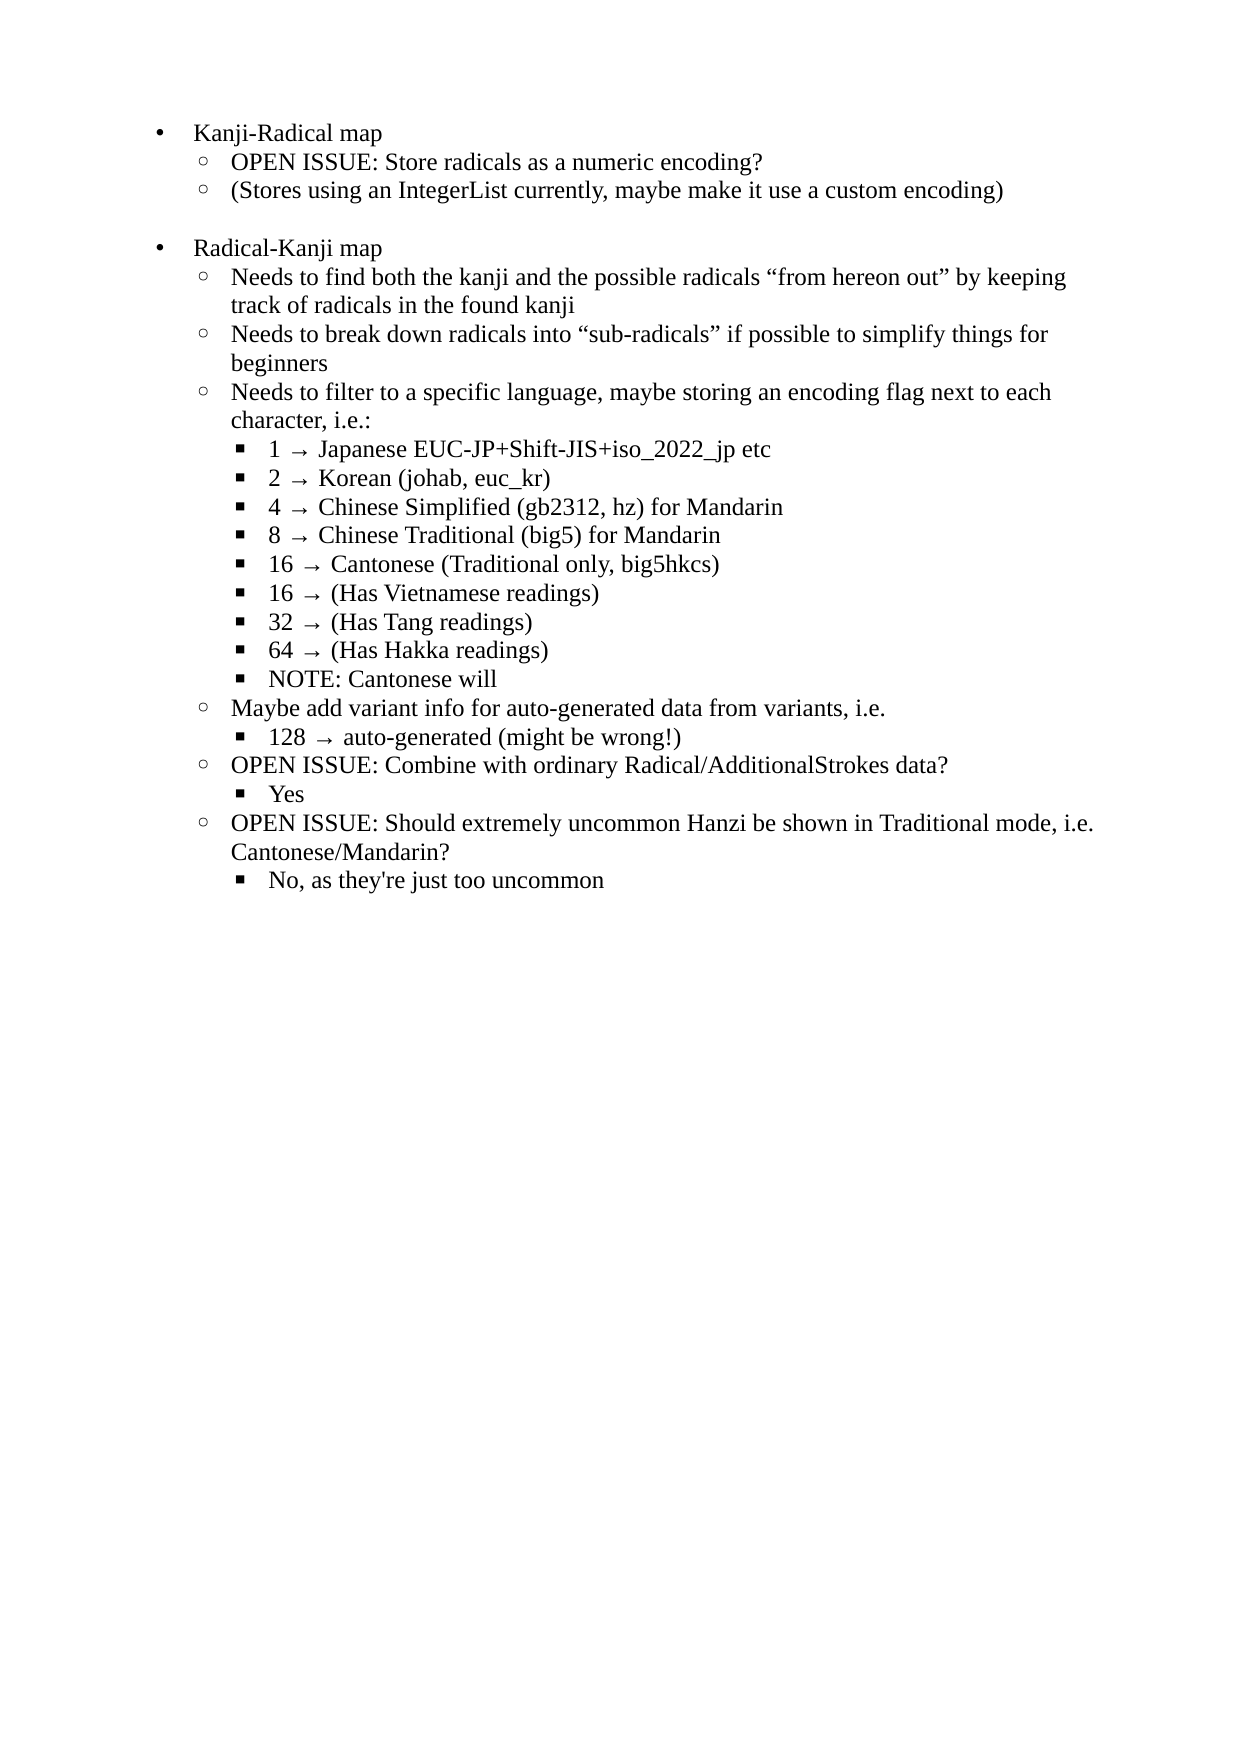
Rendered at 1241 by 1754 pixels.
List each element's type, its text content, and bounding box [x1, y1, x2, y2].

list Kanji-Radical map [156, 118, 1122, 147]
list OPEN ISSUE: Combine with ordinary Radical/AdditionalStrokes data? [193, 751, 1122, 779]
list (Stores using an IntegerList currently, maybe make it use a custom encoding) [193, 176, 1122, 233]
list 16 → (Has Vietnamese readings) [231, 578, 1122, 607]
list No, as they're just too uncommon [231, 866, 1122, 894]
list Yes [231, 779, 1122, 808]
list Radical-Kanji map [156, 233, 1122, 262]
list 128 → auto-generated (might be wrong!) [231, 722, 1122, 751]
list OPEN ISSUE: Should extremely uncommon Hanzi be shown in Traditional mode, i.e. Cantonese/Mandarin? [193, 808, 1122, 866]
list Needs to filter to a specific language, maybe storing an encoding flag next to each character, i.e.: [193, 377, 1122, 434]
list 64 → (Has Hakka readings) [231, 636, 1122, 664]
list 8 → Chinese Traditional (big5) for Mandarin [231, 521, 1122, 549]
list 1 → Japanese EUC-JP+Shift-JIS+iso_2022_jp etc [231, 434, 1122, 463]
list 4 → Chinese Simplified (gb2312, hz) for Mandarin [231, 492, 1122, 521]
list NOTE: Cantonese will [231, 664, 1122, 693]
list Needs to break down radicals into “sub-radicals” if possible to simplify things for beginners [193, 319, 1122, 377]
list Needs to find both the kanji and the possible radicals “from hereon out” by keeping track of radicals in the found kanji [193, 262, 1122, 319]
list 2 → Korean (johab, euc_kr) [231, 463, 1122, 492]
list 32 → (Has Tang readings) [231, 607, 1122, 636]
list 16 → Cantonese (Traditional only, big5hkcs) [231, 549, 1122, 578]
list OPEN ISSUE: Store radicals as a numeric encoding? [193, 147, 1122, 176]
list Maybe add variant info for auto-generated data from variants, i.e. [193, 693, 1122, 722]
